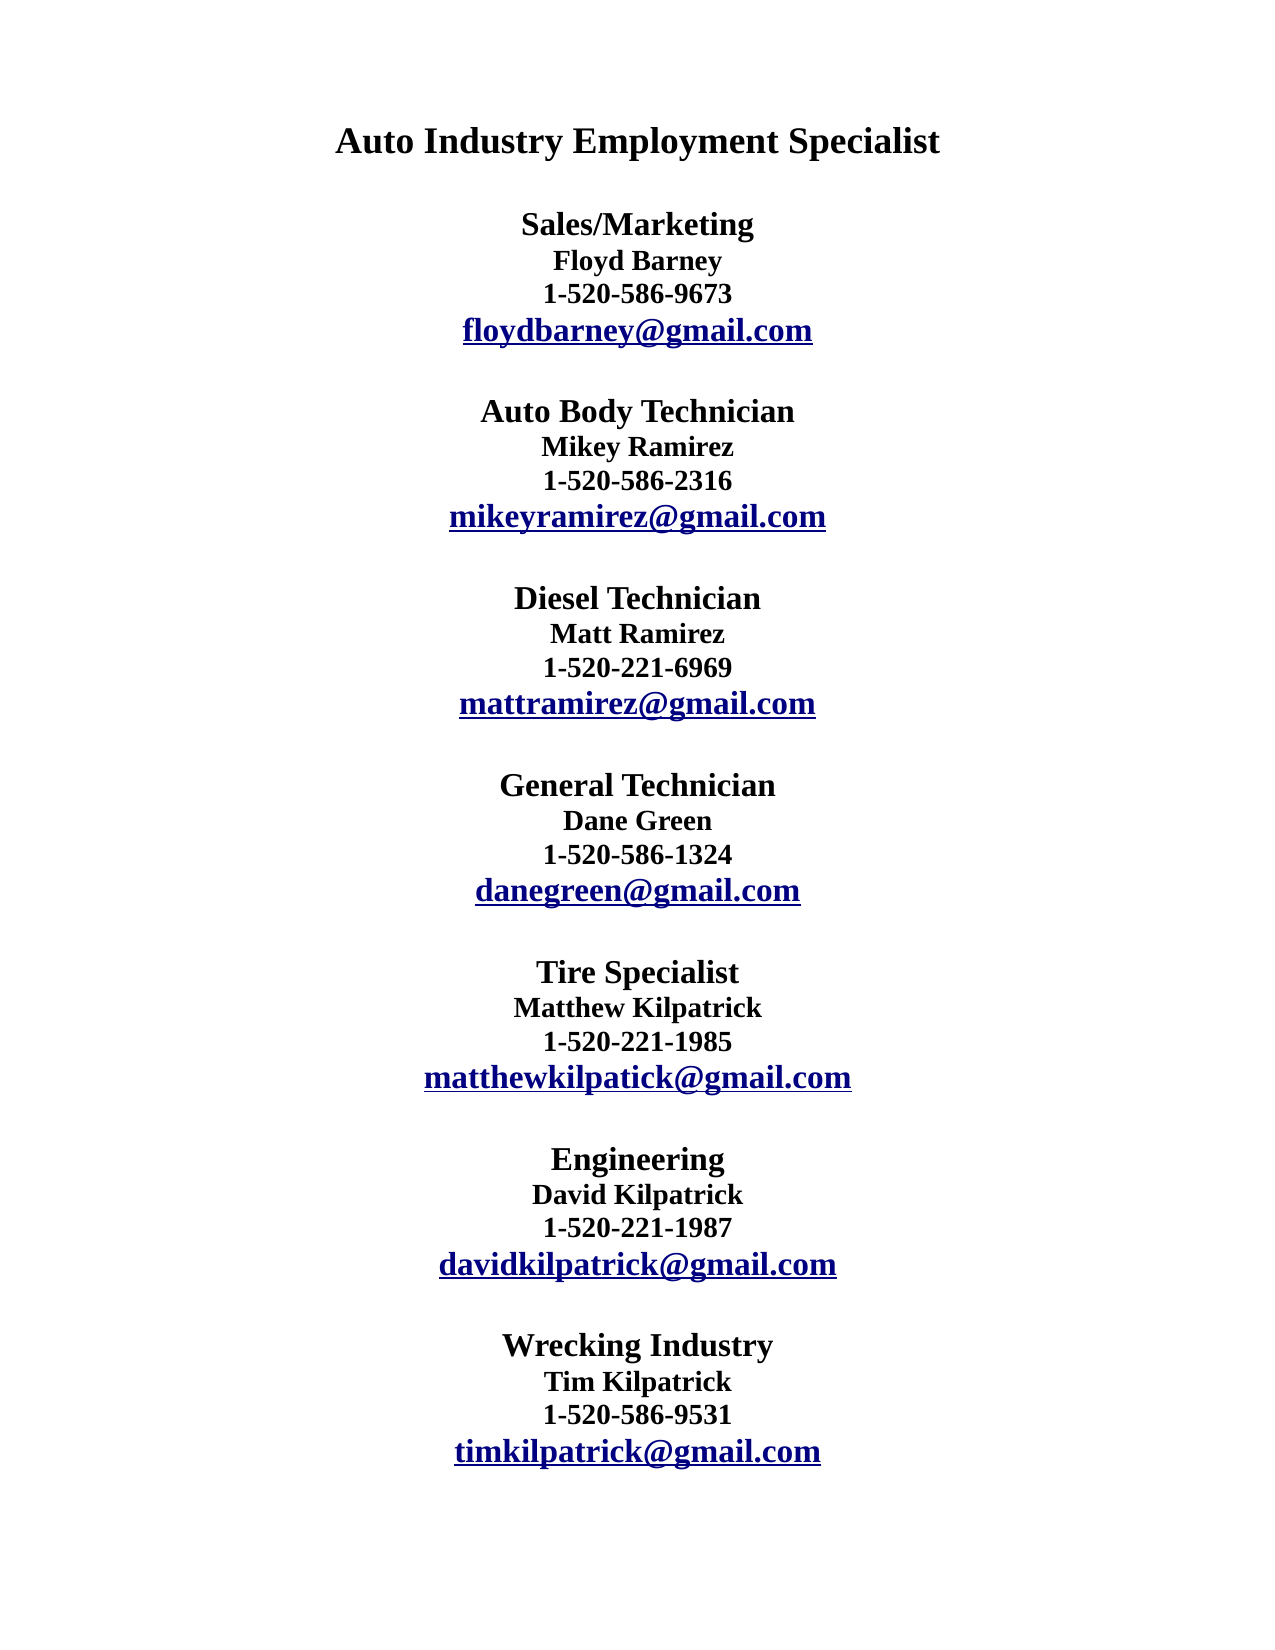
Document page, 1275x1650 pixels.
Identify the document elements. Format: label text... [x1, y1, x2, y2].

text Floyd Barney [118, 243, 1157, 276]
text Auto Industry Employment Specialist [118, 118, 1157, 161]
text 1-520-221-1987 [118, 1211, 1157, 1244]
text Matt Ramirez [118, 616, 1157, 650]
text Wrecking Industry [118, 1326, 1157, 1364]
text Dane Green [118, 803, 1157, 837]
text Auto Body Technician [118, 391, 1157, 429]
text Mikey Ramirez [118, 429, 1157, 463]
text Tire Specialist [118, 952, 1157, 990]
text David Kilpatrick [118, 1177, 1157, 1211]
text Matthew Kilpatrick [118, 990, 1157, 1024]
text 1-520-221-6969 [118, 650, 1157, 683]
text 1-520-586-9673 [118, 276, 1157, 310]
text timkilpatrick@gmail.com [118, 1431, 1157, 1469]
text davidkilpatrick@gmail.com [118, 1244, 1157, 1282]
text floydbarney@gmail.com [118, 310, 1157, 348]
text 1-520-586-2316 [118, 463, 1157, 497]
text Diesel Technician [118, 578, 1157, 616]
text Engineering [118, 1139, 1157, 1177]
text Sales/Marketing [118, 204, 1157, 243]
text mattramirez@gmail.com [118, 683, 1157, 722]
text 1-520-221-1985 [118, 1024, 1157, 1057]
text 1-520-586-9531 [118, 1397, 1157, 1431]
text danegreen@gmail.com [118, 870, 1157, 909]
text General Technician [118, 765, 1157, 803]
text Tim Kilpatrick [118, 1364, 1157, 1397]
text matthewkilpatick@gmail.com [118, 1057, 1157, 1096]
text 1-520-586-1324 [118, 837, 1157, 870]
text mikeyramirez@gmail.com [118, 497, 1157, 535]
